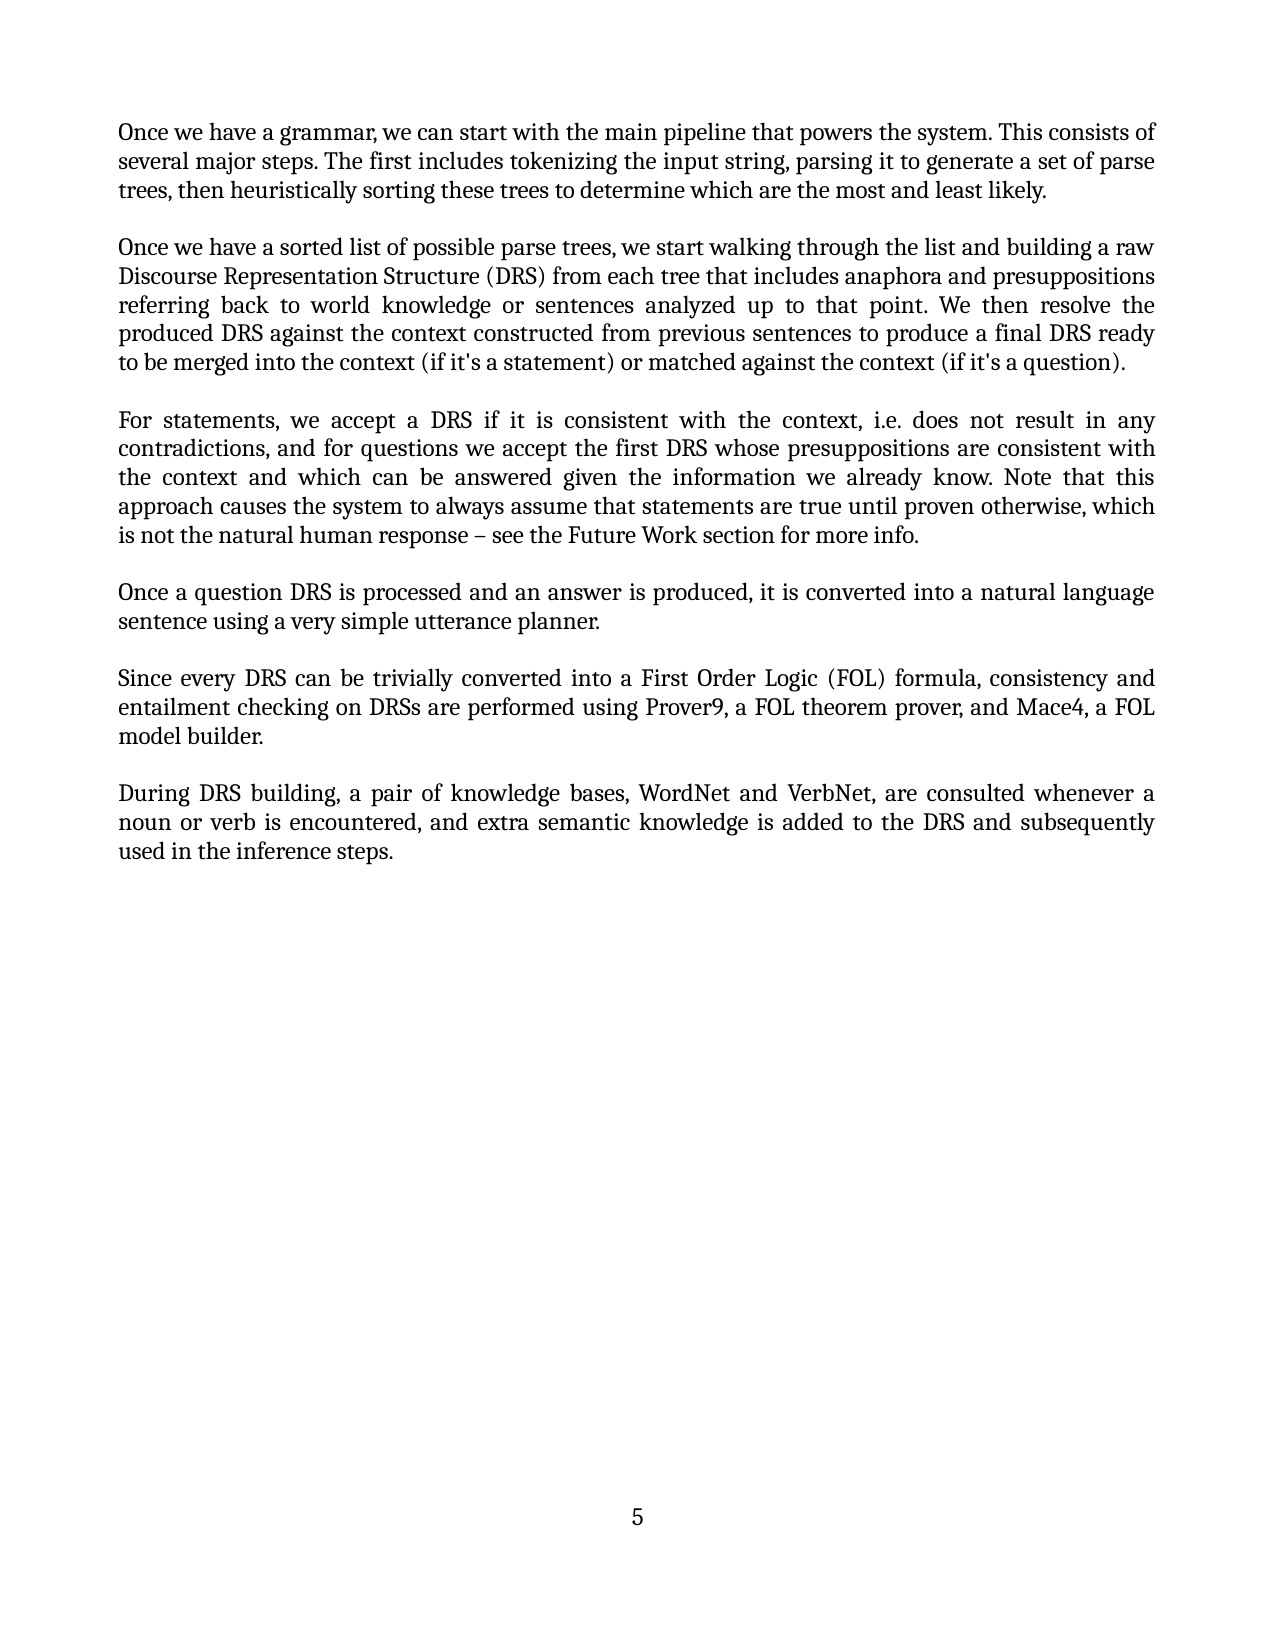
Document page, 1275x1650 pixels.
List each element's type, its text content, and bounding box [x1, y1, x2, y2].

text During DRS building, a pair of knowledge bases, WordNet and VerbNet, are consulted whenever a noun or verb is encountered, and extra semantic knowledge is added to the DRS and subsequently used in the inference steps. [118, 779, 1157, 866]
text Once a question DRS is processed and an answer is produced, it is converted into a natural language sentence using a very simple utterance planner. [118, 578, 1157, 636]
text Once we have a sorted list of possible parse trees, we start walking through the list and building a raw Discourse Representation Structure (DRS) from each tree that includes anaphora and presuppositions referring back to world knowledge or sentences analyzed up to that point. We then resolve the produced DRS against the context constructed from previous sentences to produce a final DRS ready to be merged into the context (if it's a statement) or matched against the context (if it's a question). [118, 233, 1157, 377]
text Once we have a grammar, we can start with the main pipeline that powers the system. This consists of several major steps. The first includes tokenizing the input string, parsing it to generate a set of parse trees, then heuristically sorting these trees to determine which are the most and least likely. [118, 118, 1157, 204]
text Since every DRS can be trivially converted into a First Order Logic (FOL) formula, consistency and entailment checking on DRSs are performed using Prover9, a FOL theorem prover, and Mace4, a FOL model builder. [118, 664, 1157, 751]
text For statements, we accept a DRS if it is consistent with the context, i.e. does not result in any contradictions, and for questions we accept the first DRS whose presuppositions are consistent with the context and which can be answered given the information we already know. Note that this approach causes the system to always assume that statements are true until proven otherwise, which is not the natural human response – see the Future Work section for more info. [118, 406, 1157, 549]
